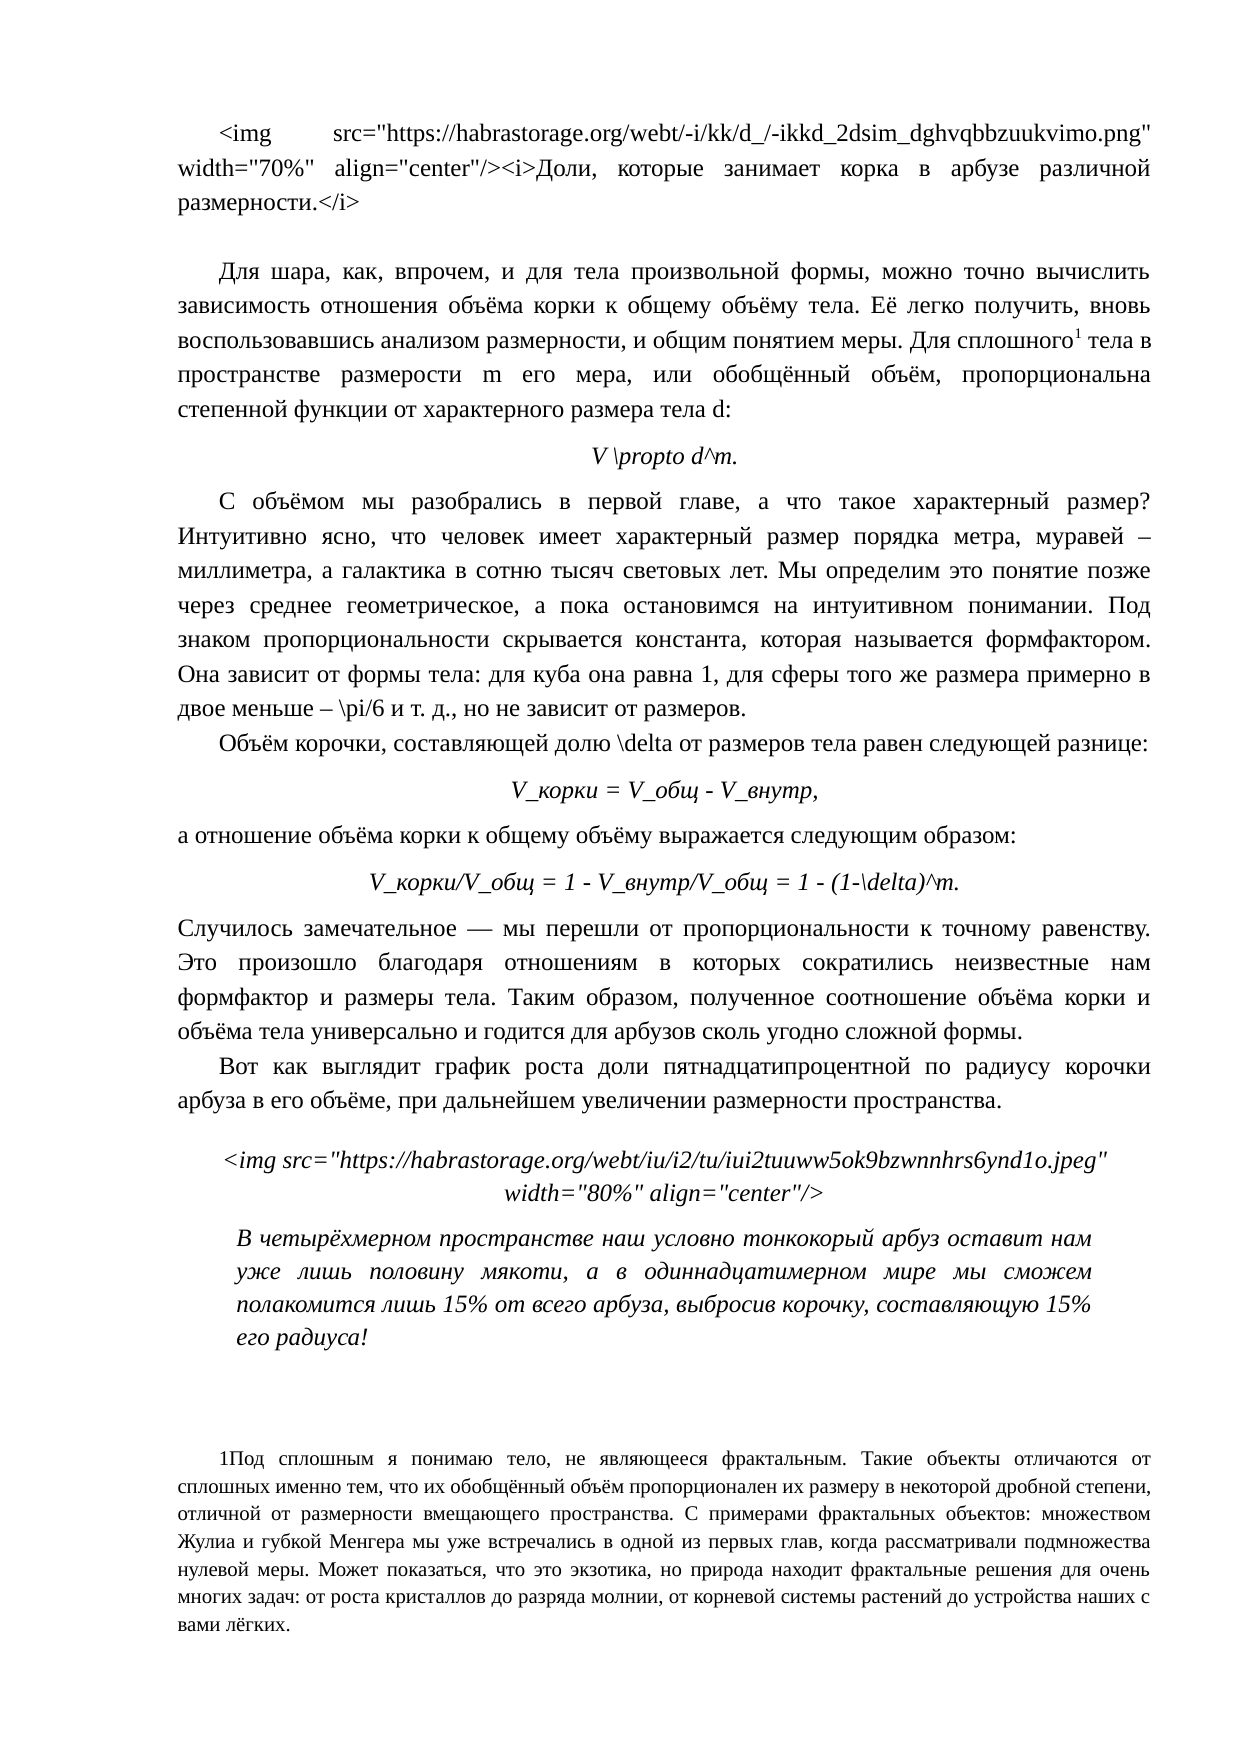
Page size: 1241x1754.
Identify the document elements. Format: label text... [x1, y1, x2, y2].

text С объёмом мы разобрались в первой главе, а что такое характерный размер? Интуитивно ясно, что человек имеет характерный размер порядка метра, муравей – миллиметра, а галактика в сотню тысяч световых лет. Мы определим это понятие позже через среднее геометрическое, а пока остановимся на интуитивном понимании. Под знаком пропорциональности скрывается константа, которая называется формфактором. Она зависит от формы тела: для куба она равна 1, для сферы того же размера примерно в двое меньше – \pi/6 и т. д., но не зависит от размеров. [177, 486, 1152, 722]
text Объём корочки, составляющей долю \delta от размеров тела равен следующей разнице: [177, 728, 1152, 757]
text V_корки = V_общ - V_внутр, [201, 775, 1128, 803]
text V \propto d^m. [201, 441, 1128, 470]
text а отношение объёма корки к общему объёму выражается следующим образом: [177, 820, 1152, 849]
text Вот как выглядит график роста доли пятнадцатипроцентной по радиусу корочки арбуза в его объёме, при дальнейшем увеличении размерности пространства. [177, 1051, 1152, 1114]
text V_корки/V_общ = 1 - V_внутр/V_общ = 1 - (1-\delta)^m. [201, 867, 1128, 896]
text <img src="https://habrastorage.org/webt/-i/kk/d_/-ikkd_2dsim_dghvqbbzuukvimo.png" width="70%" align="center"/><i>Доли, которые занимает корка в арбузе различной размерности.</i> [177, 118, 1152, 216]
text Случилось замечательное — мы перешли от пропорциональности к точному равенству. Это произошло благодаря отношениям в которых сократились неизвестные нам формфактор и размеры тела. Таким образом, полученное соотношение объёма корки и объёма тела универсально и годится для арбузов сколь угодно сложной формы. [177, 913, 1152, 1045]
text Под сплошным я понимаю тело, не являющееся фрактальным. Такие объекты отличаются от сплошных именно тем, что их обобщённый объём пропорционален их размеру в некоторой дробной степени, отличной от размерности вмещающего пространства. С примерами фрактальных объектов: множеством Жулиа и губкой Менгера мы уже встречались в одной из первых глав, когда рассматривали подмножества нулевой меры. Может показаться, что это экзотика, но природа находит фрактальные решения для очень многих задач: от роста кристаллов до разряда молнии, от корневой системы растений до устройства наших с вами лёгких. [177, 1446, 1152, 1636]
text Для шара, как, впрочем, и для тела произвольной формы, можно точно вычислить зависимость отношения объёма корки к общему объёму тела. Её легко получить, вновь воспользовавшись анализом размерности, и общим понятием меры. Для сплошного тела в пространстве размерости m его мера, или обобщённый объём, пропорциональна степенной функции от характерного размера тела d: [177, 256, 1152, 423]
text <img src="https://habrastorage.org/webt/iu/i2/tu/iui2tuuww5ok9bzwnnhrs6ynd1o.jpeg" width="80%" align="center"/> [177, 1145, 1152, 1206]
text В четырёхмерном пространстве наш условно тонкокорый арбуз оставит нам уже лишь половину мякоти, а в одиннадцатимерном мире мы сможем полакомится лишь 15% от всего арбуза, выбросив корочку, составляющую 15% его радиуса! [236, 1223, 1093, 1351]
